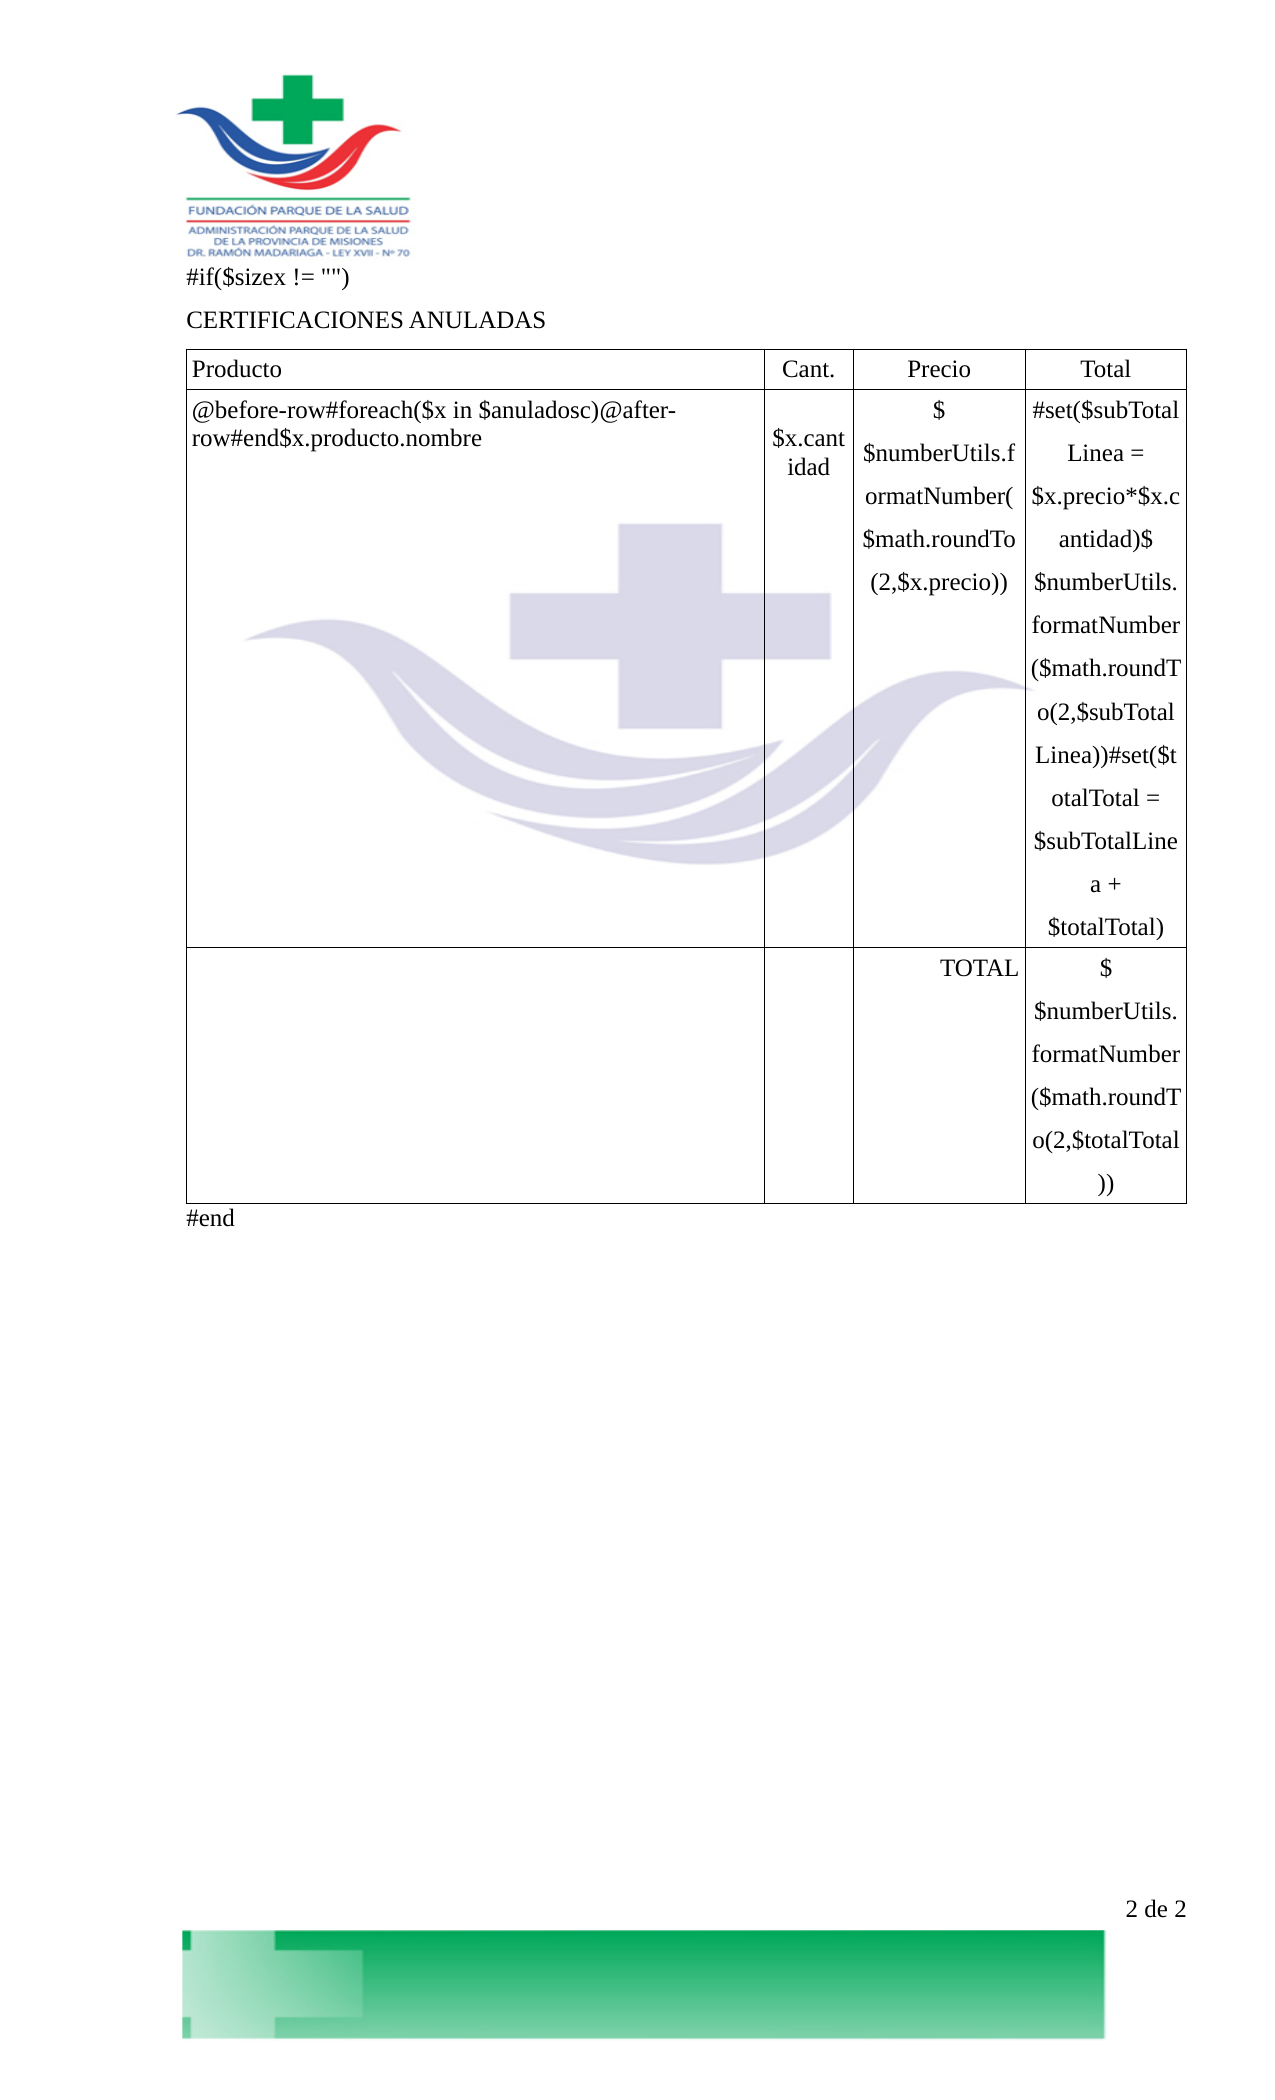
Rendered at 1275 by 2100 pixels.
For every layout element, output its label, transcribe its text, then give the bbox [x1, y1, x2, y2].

table_header Cant. [765, 350, 853, 389]
picture [765, 427, 853, 904]
text #if($sizex != "") [186, 262, 1186, 291]
table_cell $$numberUtils.formatNumber($math.roundTo(2,$x.precio)) [854, 904, 1025, 947]
table_cell @before-row#foreach($x in $anuladosc)@after-row#end$x.producto.nombre [187, 390, 764, 947]
table_cell [765, 948, 853, 1203]
table_header Total [1026, 350, 1186, 389]
picture [182, 1930, 1108, 2042]
table_cell $$numberUtils.formatNumber($math.roundTo(2,$totalTotal)) [1026, 948, 1186, 1203]
table_cell $$numberUtils.formatNumber($math.roundTo(2,$x.precio)) [854, 390, 1025, 427]
table_header Producto [187, 350, 764, 389]
picture [241, 427, 764, 904]
text #end [186, 1204, 1186, 1232]
table_cell $x.cantidad [765, 390, 853, 427]
table_header Precio [854, 350, 1025, 389]
text CERTIFICACIONES ANULADAS [186, 306, 1186, 334]
picture [854, 427, 1025, 904]
table_cell #set($subTotalLinea = $x.precio*$x.cantidad)$$numberUtils.formatNumber($math.roundTo(2,$subTotalLinea))#set($totalTotal = $subTotalLinea + $totalTotal) [1026, 390, 1186, 947]
picture [1026, 427, 1062, 904]
table_cell $x.cantidad [765, 904, 853, 947]
table_cell TOTAL [854, 948, 1025, 1203]
table_cell [187, 948, 764, 1203]
picture [173, 62, 420, 263]
